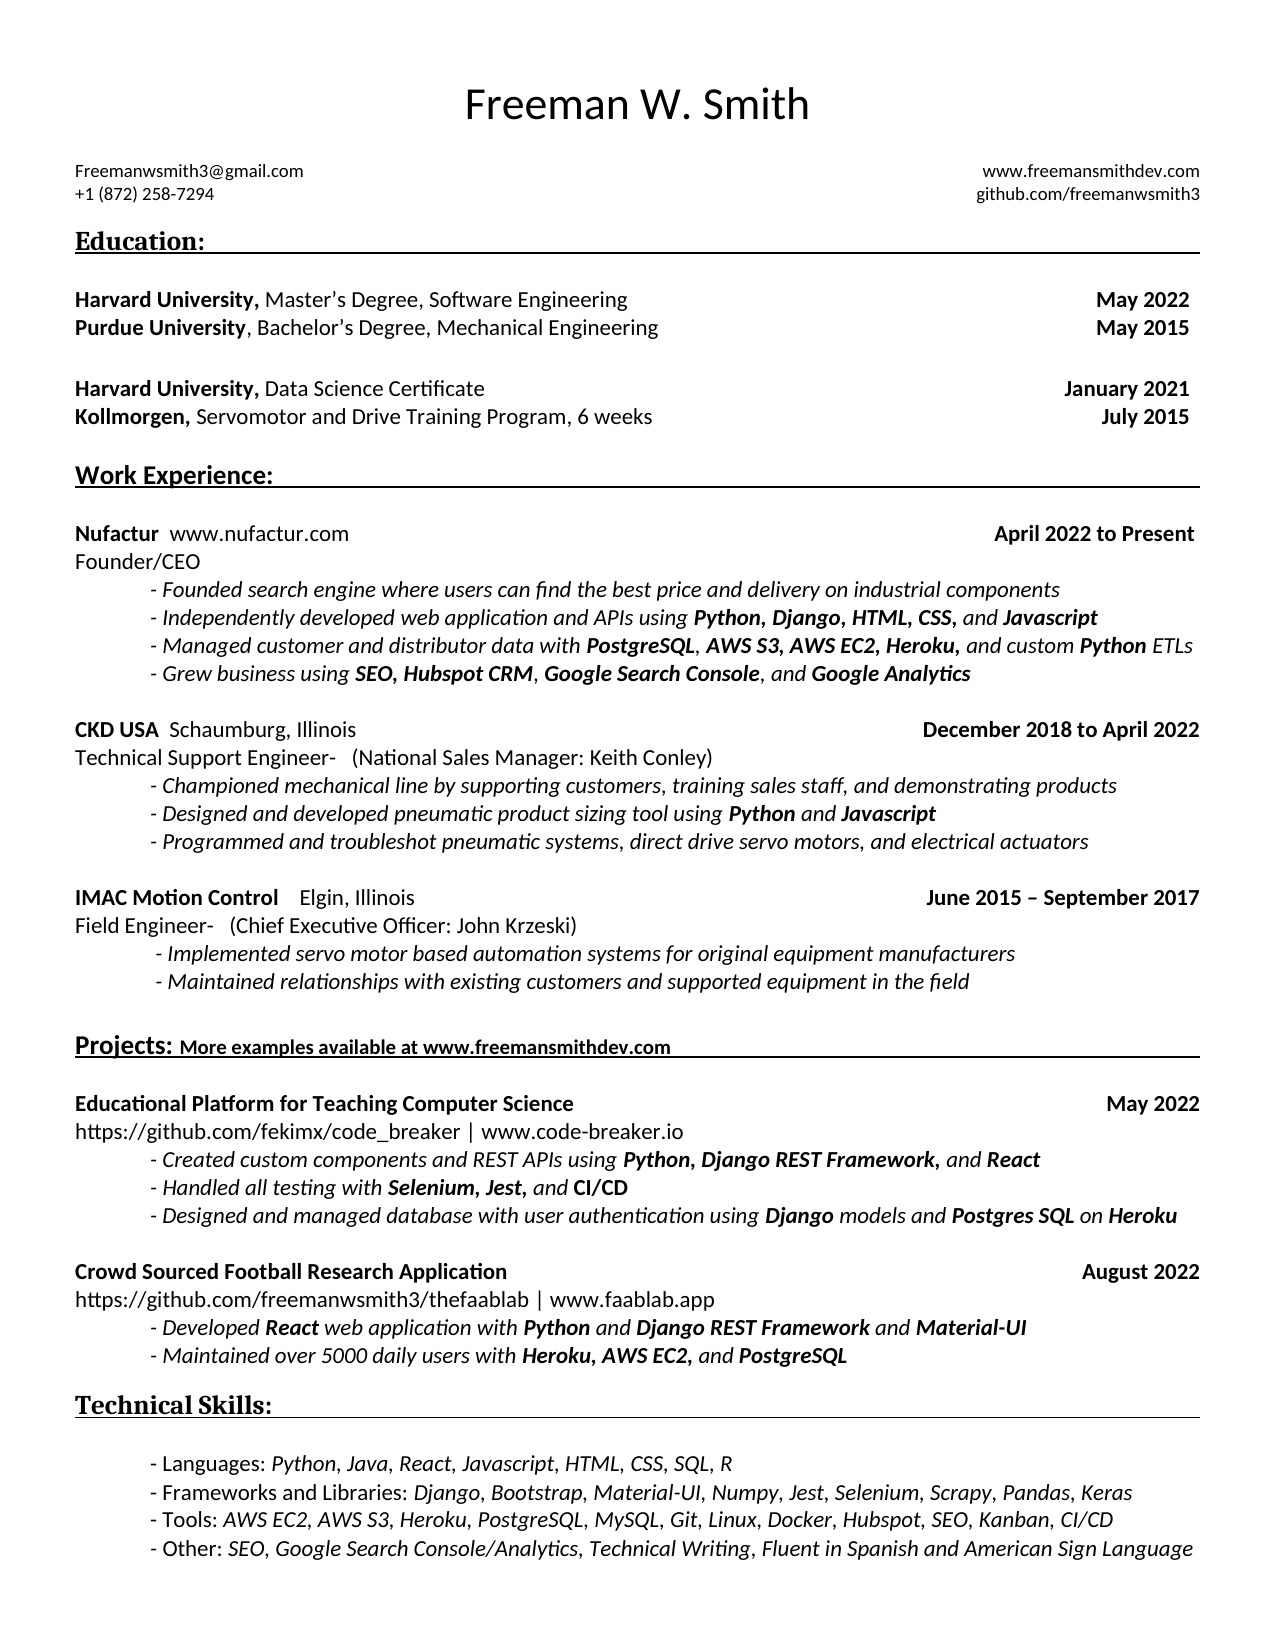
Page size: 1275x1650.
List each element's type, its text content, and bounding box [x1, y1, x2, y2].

text IMAC Motion Control Elgin, Illinois June 2015 – September 2017 [75, 883, 1200, 911]
text - Programmed and troubleshot pneumatic systems, direct drive servo motors, and electrical actuators [75, 827, 1200, 855]
text https://github.com/freemanwsmith3/thefaablab | www.faablab.app [75, 1286, 1200, 1313]
text Purdue University, Bachelor’s Degree, Mechanical Engineering May 2015 [75, 313, 1200, 341]
text - Created custom components and REST APIs using Python, Django REST Framework, and React [75, 1145, 1200, 1173]
text Harvard University, Data Science Certificate January 2021 [75, 374, 1200, 402]
text https://github.com/fekimx/code_breaker | www.code-breaker.io [75, 1117, 1200, 1145]
text - Independently developed web application and APIs using Python, Django, HTML, CSS, and Javascript [75, 603, 1200, 631]
text Work Experience: [75, 458, 1200, 486]
text Kollmorgen, Servomotor and Drive Training Program, 6 weeks July 2015 [75, 402, 1200, 430]
text - Grew business using SEO, Hubspot CRM, Google Search Console, and Google Analytics [75, 659, 1200, 687]
text - Frameworks and Libraries: Django, Bootstrap, Material-UI, Numpy, Jest, Selenium, Scrapy, Pandas, Keras [75, 1478, 1200, 1506]
text - Championed mechanical line by supporting customers, training sales staff, and demonstrating products [75, 771, 1200, 799]
text - Maintained relationships with existing customers and supported equipment in the field [150, 967, 1200, 995]
text - Languages: Python, Java, React, Javascript, HTML, CSS, SQL, R [75, 1449, 1200, 1478]
text Freemanwsmith3@gmail.com www.freemansmithdev.com [75, 159, 1200, 182]
text Nufactur www.nufactur.com April 2022 to Present [75, 519, 1200, 547]
text +1 (872) 258-7294 github.com/freemanwsmith3 [75, 182, 1200, 205]
text Technical Support Engineer- (National Sales Manager: Keith Conley) [75, 743, 1200, 771]
text - Other: SEO, Google Search Console/Analytics, Technical Writing, Fluent in Spanish and American Sign Language [75, 1534, 1200, 1562]
text Field Engineer- (Chief Executive Officer: John Krzeski) [75, 911, 1200, 939]
text CKD USA Schaumburg, Illinois December 2018 to April 2022 [75, 715, 1200, 743]
text - Tools: AWS EC2, AWS S3, Heroku, PostgreSQL, MySQL, Git, Linux, Docker, Hubspot, SEO, Kanban, CI/CD [75, 1506, 1200, 1534]
text - Founded search engine where users can find the best price and delivery on industrial components [75, 575, 1200, 603]
text - Maintained over 5000 daily users with Heroku, AWS EC2, and PostgreSQL [75, 1342, 1200, 1369]
text Freeman W. Smith [75, 75, 1200, 131]
subtitle Technical Skills: [75, 1390, 1200, 1417]
subtitle Education: [75, 226, 1200, 252]
text - Implemented servo motor based automation systems for original equipment manufacturers [75, 939, 1200, 967]
text - Developed React web application with Python and Django REST Framework and Material-UI [75, 1313, 1200, 1342]
text Harvard University, Master’s Degree, Software Engineering May 2022 [75, 285, 1200, 313]
text - Managed customer and distributor data with PostgreSQL, AWS S3, AWS EC2, Heroku, and custom Python ETLs [75, 631, 1200, 659]
text - Handled all testing with Selenium, Jest, and CI/CD [75, 1173, 1200, 1201]
text Projects: More examples available at www.freemansmithdev.com [75, 1028, 1200, 1056]
text Crowd Sourced Football Research Application August 2022 [75, 1257, 1200, 1286]
subtitle [75, 1418, 1200, 1422]
text - Designed and developed pneumatic product sizing tool using Python and Javascript [75, 799, 1200, 827]
text Founder/CEO [75, 547, 1200, 575]
text Educational Platform for Teaching Computer Science May 2022 [75, 1089, 1200, 1117]
text - Designed and managed database with user authentication using Django models and Postgres SQL on Heroku [75, 1201, 1200, 1229]
